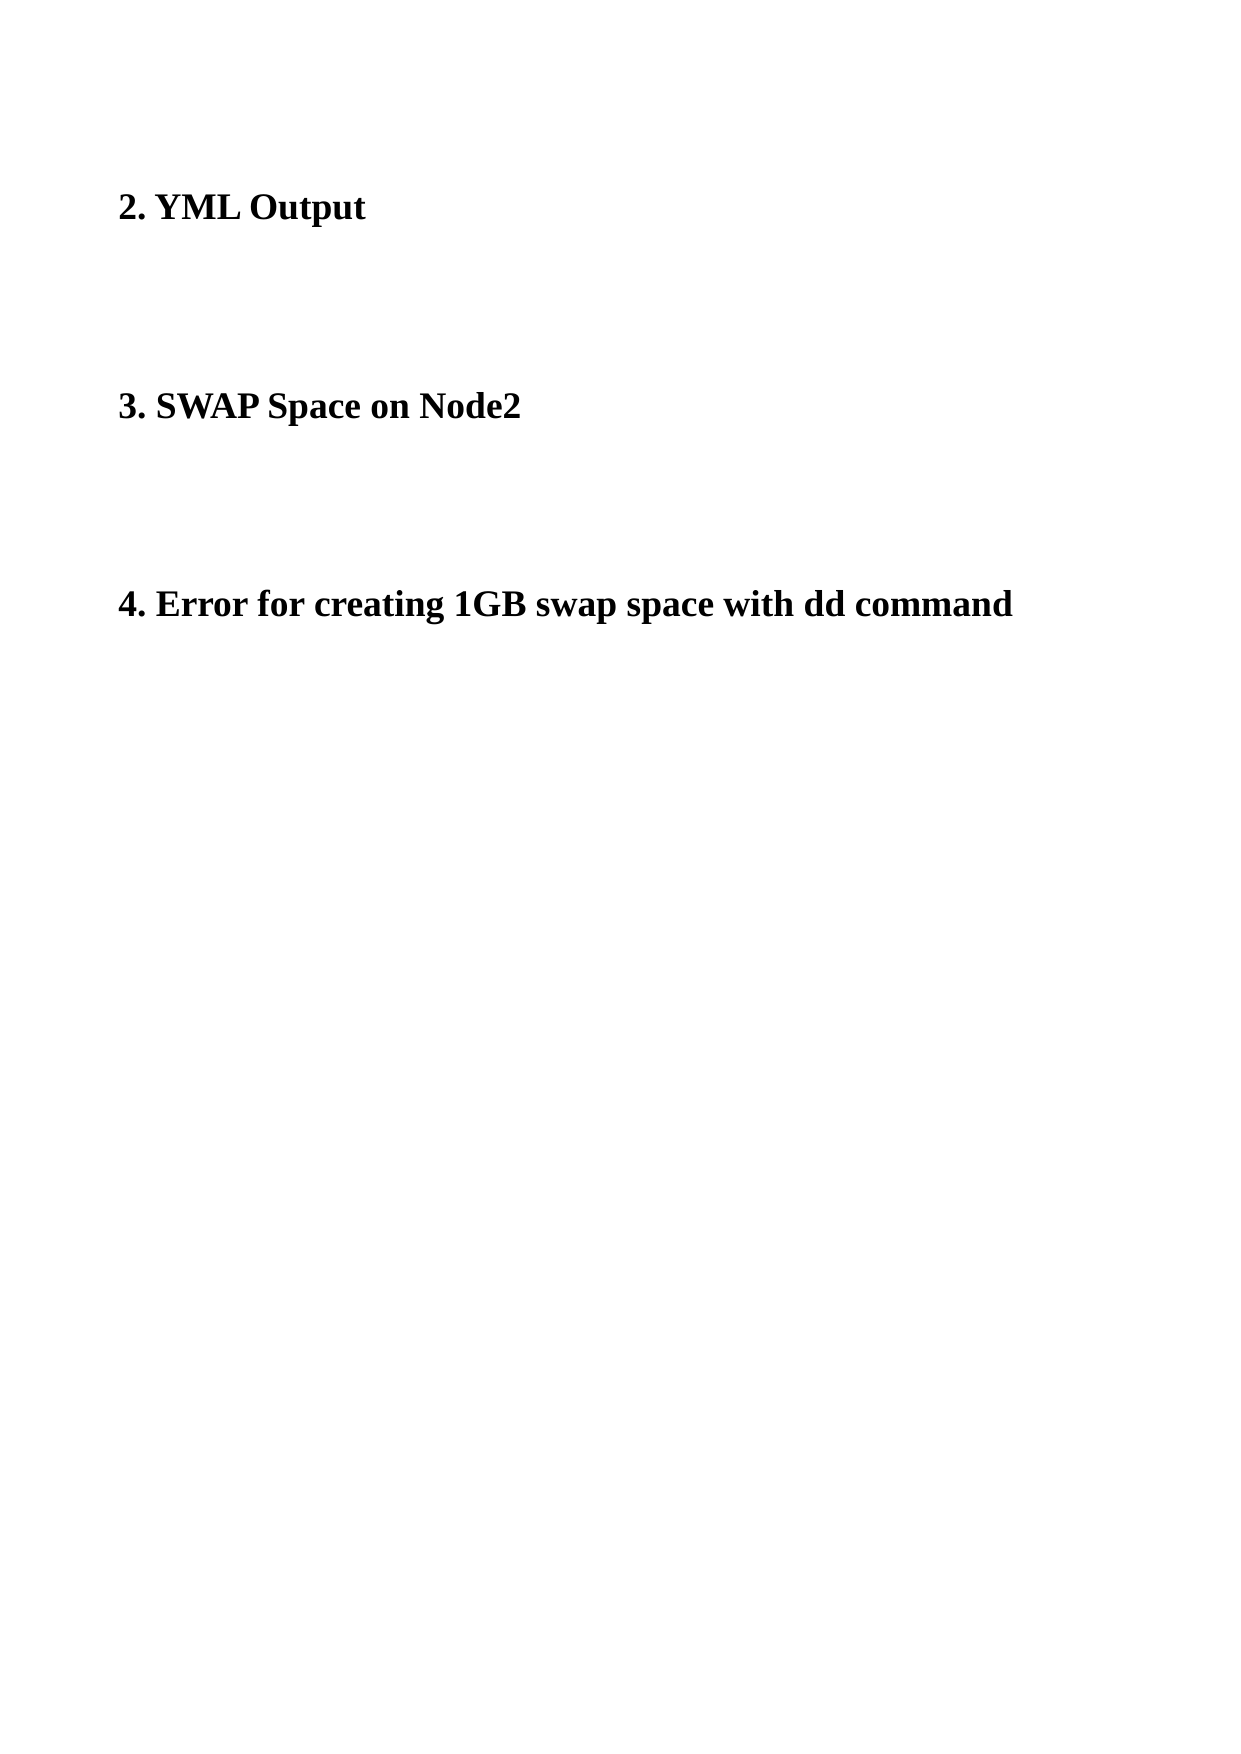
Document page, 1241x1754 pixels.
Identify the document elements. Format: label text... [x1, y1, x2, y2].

text 4. Error for creating 1GB swap space with dd command [118, 582, 1122, 625]
text 2. YML Output [118, 184, 1122, 227]
text 3. SWAP Space on Node2 [118, 383, 1122, 426]
